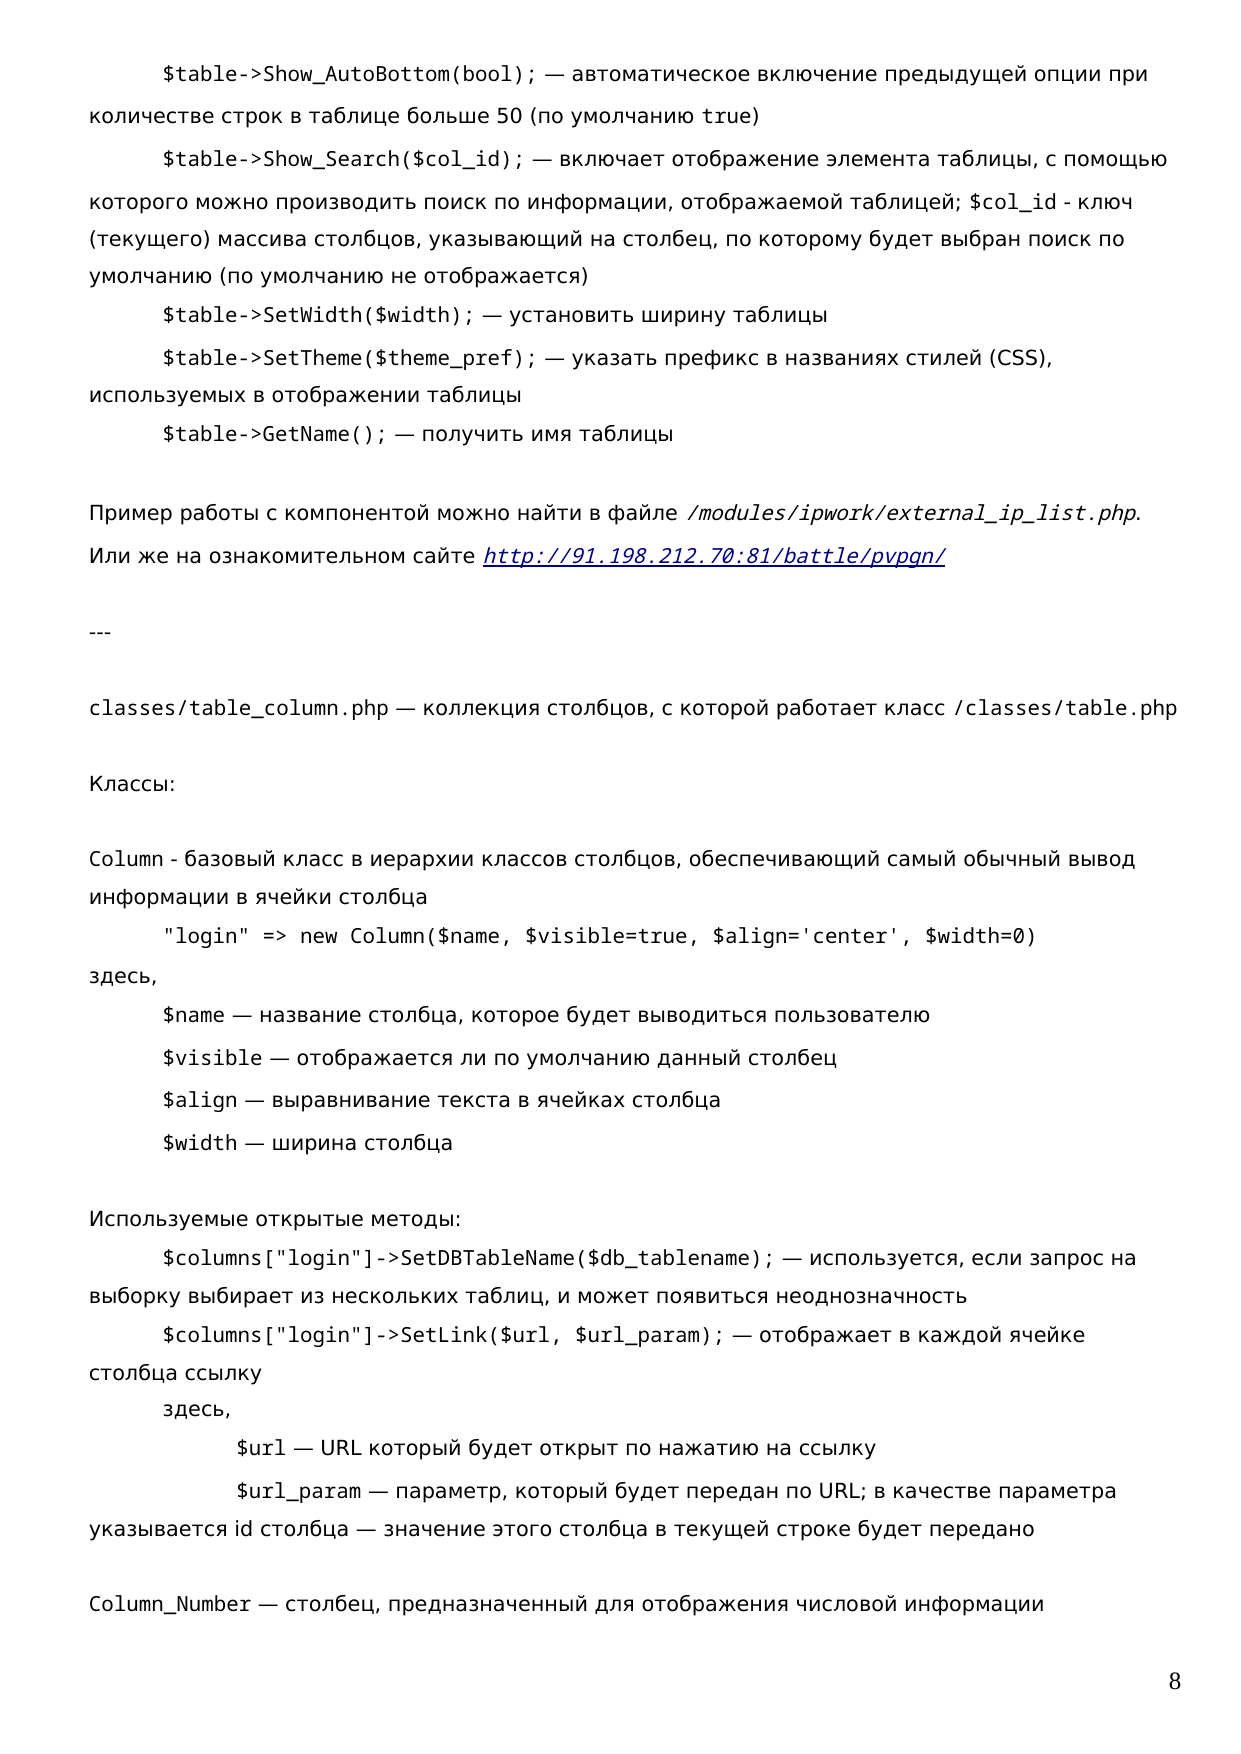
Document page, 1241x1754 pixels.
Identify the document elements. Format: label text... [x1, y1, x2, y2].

text --- [88, 620, 1181, 644]
text здесь, [88, 1397, 1181, 1421]
text "login" => new Column($name, $visible=true, $align='center', $width=0) [88, 921, 1181, 950]
text Или же на ознакомительном сайте http://91.198.212.70:81/battle/pvpgn/ [88, 541, 1181, 569]
text $name — название столбца, которое будет выводиться пользователю [88, 1000, 1181, 1029]
text $table->SetTheme($theme_pref); — указать префикс в названиях стилей (CSS), используемых в отображении таблицы [88, 343, 1181, 407]
text Column - базовый класс в иерархии классов столбцов, обеспечивающий самый обычный вывод информации в ячейки столбца [88, 844, 1181, 909]
text $table->SetWidth($width); — установить ширину таблицы [88, 300, 1181, 328]
text Пример работы с компонентой можно найти в файле /modules/ipwork/external_ip_list.php. [88, 498, 1181, 527]
text $columns["login"]->SetLink($url, $url_param); — отображает в каждой ячейке столбца ссылку [88, 1320, 1181, 1385]
text $table->Show_Search($col_id); — включает отображение элемента таблицы, с помощью которого можно производить поиск по информации, отображаемой таблицей; $col_id - ключ (текущего) массива столбцов, указывающий на столбец, по которому будет выбран поиск по умолчанию (по умолчанию не отображается) [88, 144, 1181, 288]
text $align — выравнивание текста в ячейках столбца [88, 1086, 1181, 1114]
text $url_param — параметр, который будет передан по URL; в качестве параметра указывается id столбца — значение этого столбца в текущей строке будет передано [88, 1476, 1181, 1541]
text $visible — отображается ли по умолчанию данный столбец [88, 1043, 1181, 1071]
text здесь, [88, 964, 1181, 988]
text $table->GetName(); — получить имя таблицы [88, 419, 1181, 448]
text Используемые открытые методы: [88, 1207, 1181, 1231]
text $width — ширина столбца [88, 1128, 1181, 1157]
text Классы: [88, 772, 1181, 796]
text $url — URL который будет открыт по нажатию на ссылку [88, 1433, 1181, 1462]
text $columns["login"]->SetDBTableName($db_tablename); — используется, если запрос на выборку выбирает из нескольких таблиц, и может появиться неоднозначность [88, 1243, 1181, 1308]
text $table->Show_AutoBottom(bool); — автоматическое включение предыдущей опции при количестве строк в таблице больше 50 (по умолчанию true) [88, 59, 1181, 130]
text classes/table_column.php — коллекция столбцов, с которой работает класс /classes/table.php [88, 693, 1181, 721]
text Column_Number — столбец, предназначенный для отображения числовой информации [88, 1589, 1181, 1618]
